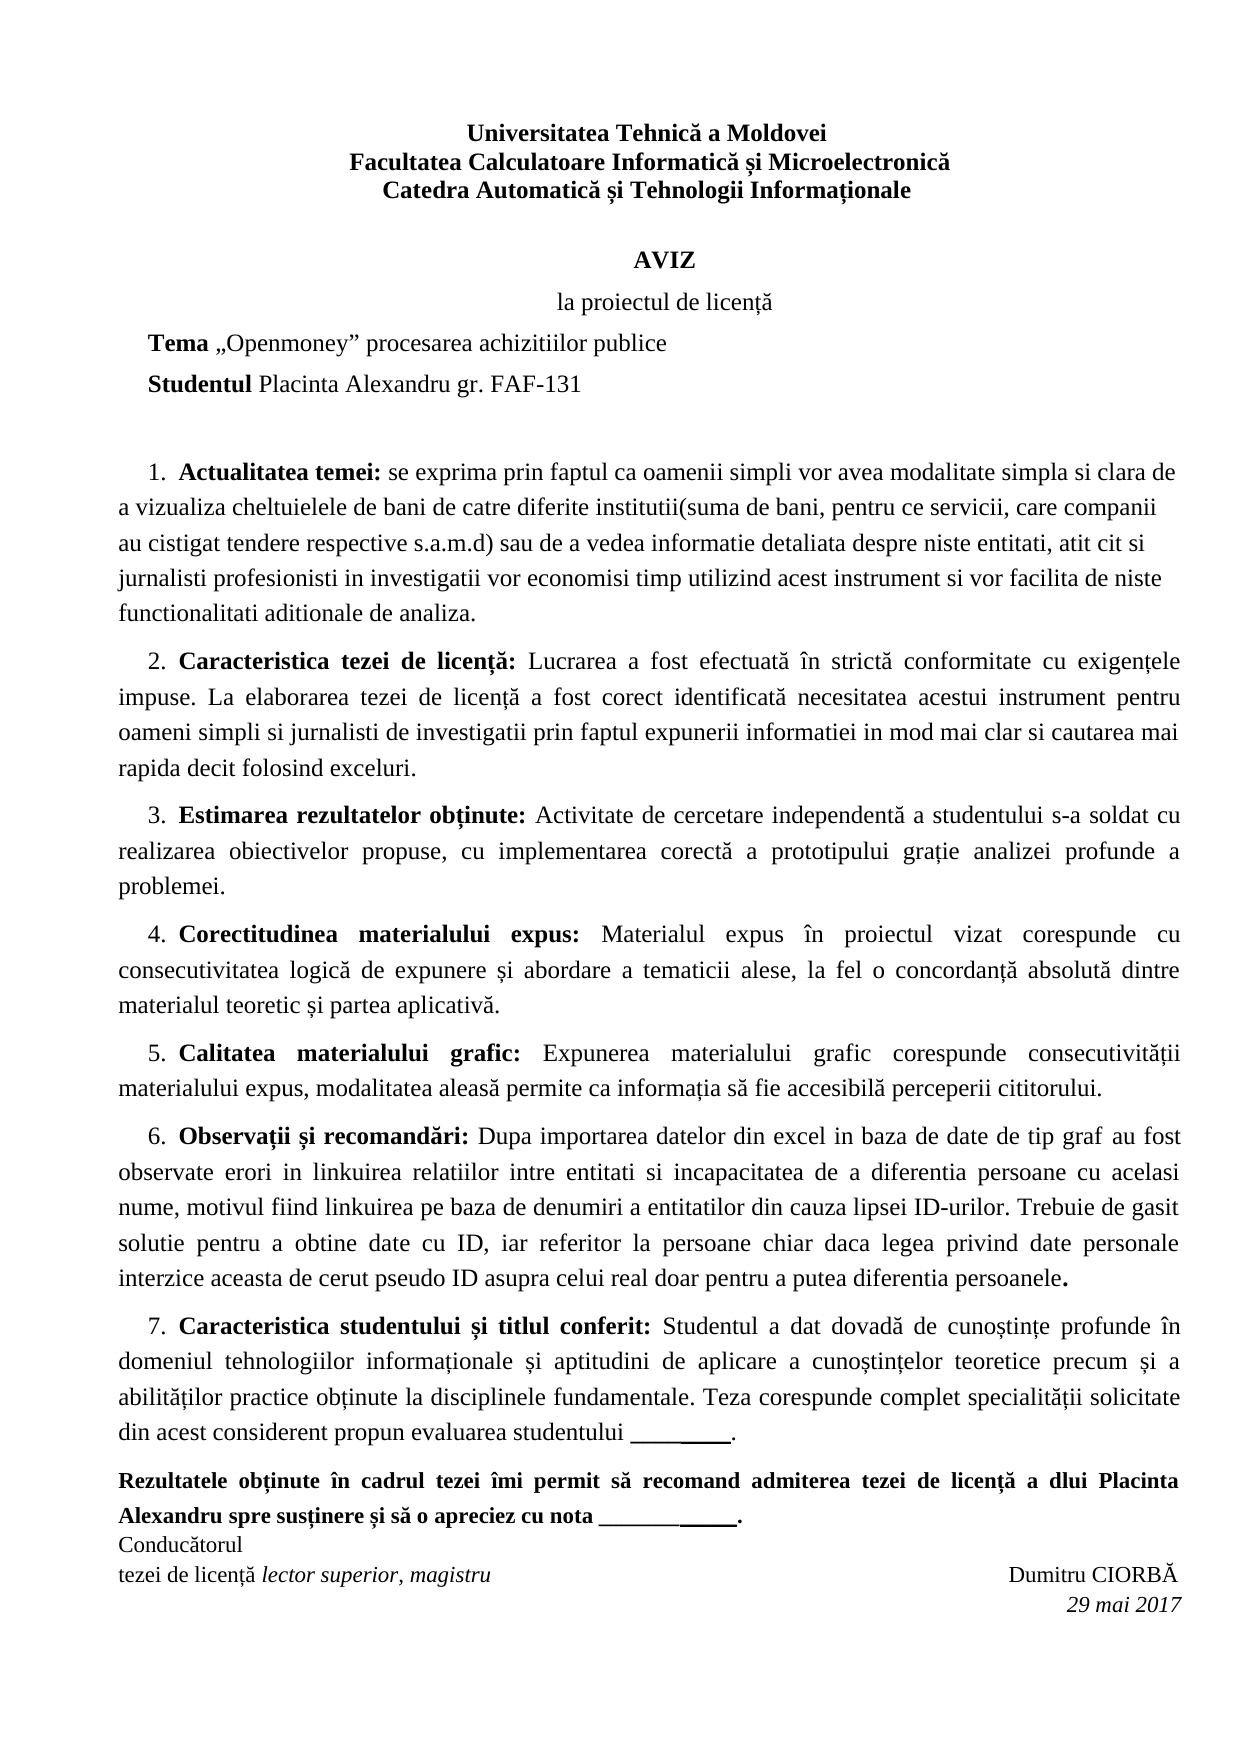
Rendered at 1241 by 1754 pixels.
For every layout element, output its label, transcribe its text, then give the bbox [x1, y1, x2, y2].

subtitle Catedra Automatică și Tehnologii Informaționale [118, 176, 1181, 204]
subtitle Studentul Placinta Alexandru gr. FAF-131 [118, 369, 1181, 398]
subtitle Rezultatele obținute în cadrul tezei îmi permit să recomand admiterea tezei de licență a dlui Placinta Alexandru spre susținere și să o apreciez cu nota ____________. [118, 1460, 1181, 1531]
subtitle Observații și recomandări: Dupa importarea datelor din excel in baza de date de tip graf au fost observate erori in linkuirea relatiilor intre entitati si incapacitatea de a diferentia persoane cu acelasi nume, motivul fiind linkuirea pe baza de denumiri a entitatilor din cauza lipsei ID-urilor. Trebuie de gasit solutie pentru a obtine date cu ID, iar referitor la persoane chiar daca legea privind date personale interzice aceasta de cerut pseudo ID asupra celui real doar pentru a putea diferentia persoanele. [118, 1116, 1181, 1293]
subtitle Caracteristica studentului și titlul conferit: Studentul a dat dovadă de cunoștințe profunde în domeniul tehnologiilor informaționale și aptitudini de aplicare a cunoștințelor teoretice precum și a abilităților practice obținute la disciplinele fundamentale. Teza corespunde complet specialității solicitate din acest considerent propun evaluarea studentului ________. [118, 1306, 1181, 1448]
subtitle la proiectul de licență [118, 287, 1181, 316]
subtitle Tema „Openmoney” procesarea achizitiilor publice [118, 328, 1181, 357]
subtitle Estimarea rezultatelor obținute: Activitate de cercetare independentă a studentului s-a soldat cu realizarea obiectivelor propuse, cu implementarea corectă a prototipului grație analizei profunde a problemei. [118, 796, 1181, 902]
text tezei de licență lector superior, magistru Dumitru CIORBĂ [118, 1561, 1181, 1588]
subtitle Actualitatea temei: se exprima prin faptul ca oamenii simpli vor avea modalitate simpla si clara de a vizualiza cheltuielele de bani de catre diferite institutii(suma de bani, pentru ce servicii, care companii au cistigat tendere respective s.a.m.d) sau de a vedea informatie detaliata despre niste entitati, atit cit si jurnalisti profesionisti in investigatii vor economisi timp utilizind acest instrument si vor facilita de niste functionalitati aditionale de analiza. [118, 452, 1181, 629]
subtitle Facultatea Calculatoare Informatică și Microelectronică [118, 147, 1181, 176]
subtitle AVIZ [118, 246, 1181, 274]
subtitle Corectitudinea materialului expus: Materialul expus în proiectul vizat corespunde cu consecutivitatea logică de expunere și abordare a tematicii alese, la fel o concordanță absolută dintre materialul teoretic și partea aplicativă. [118, 914, 1181, 1021]
subtitle Caracteristica tezei de licență: Lucrarea a fost efectuată în strictă conformitate cu exigențele impuse. La elaborarea tezei de licență a fost corect identificată necesitatea acestui instrument pentru oameni simpli si jurnalisti de investigatii prin faptul expunerii informatiei in mod mai clar si cautarea mai rapida decit folosind exceluri. [118, 641, 1181, 783]
subtitle Calitatea materialului grafic: Expunerea materialului grafic corespunde consecutivității materialului expus, modalitatea aleasă permite ca informația să fie accesibilă perceperii cititorului. [118, 1033, 1181, 1104]
subtitle Universitatea Tehnică a Moldovei [118, 118, 1181, 147]
text 29 mai 2017 [192, 1591, 1181, 1618]
subtitle Conducătorul [118, 1531, 1181, 1557]
